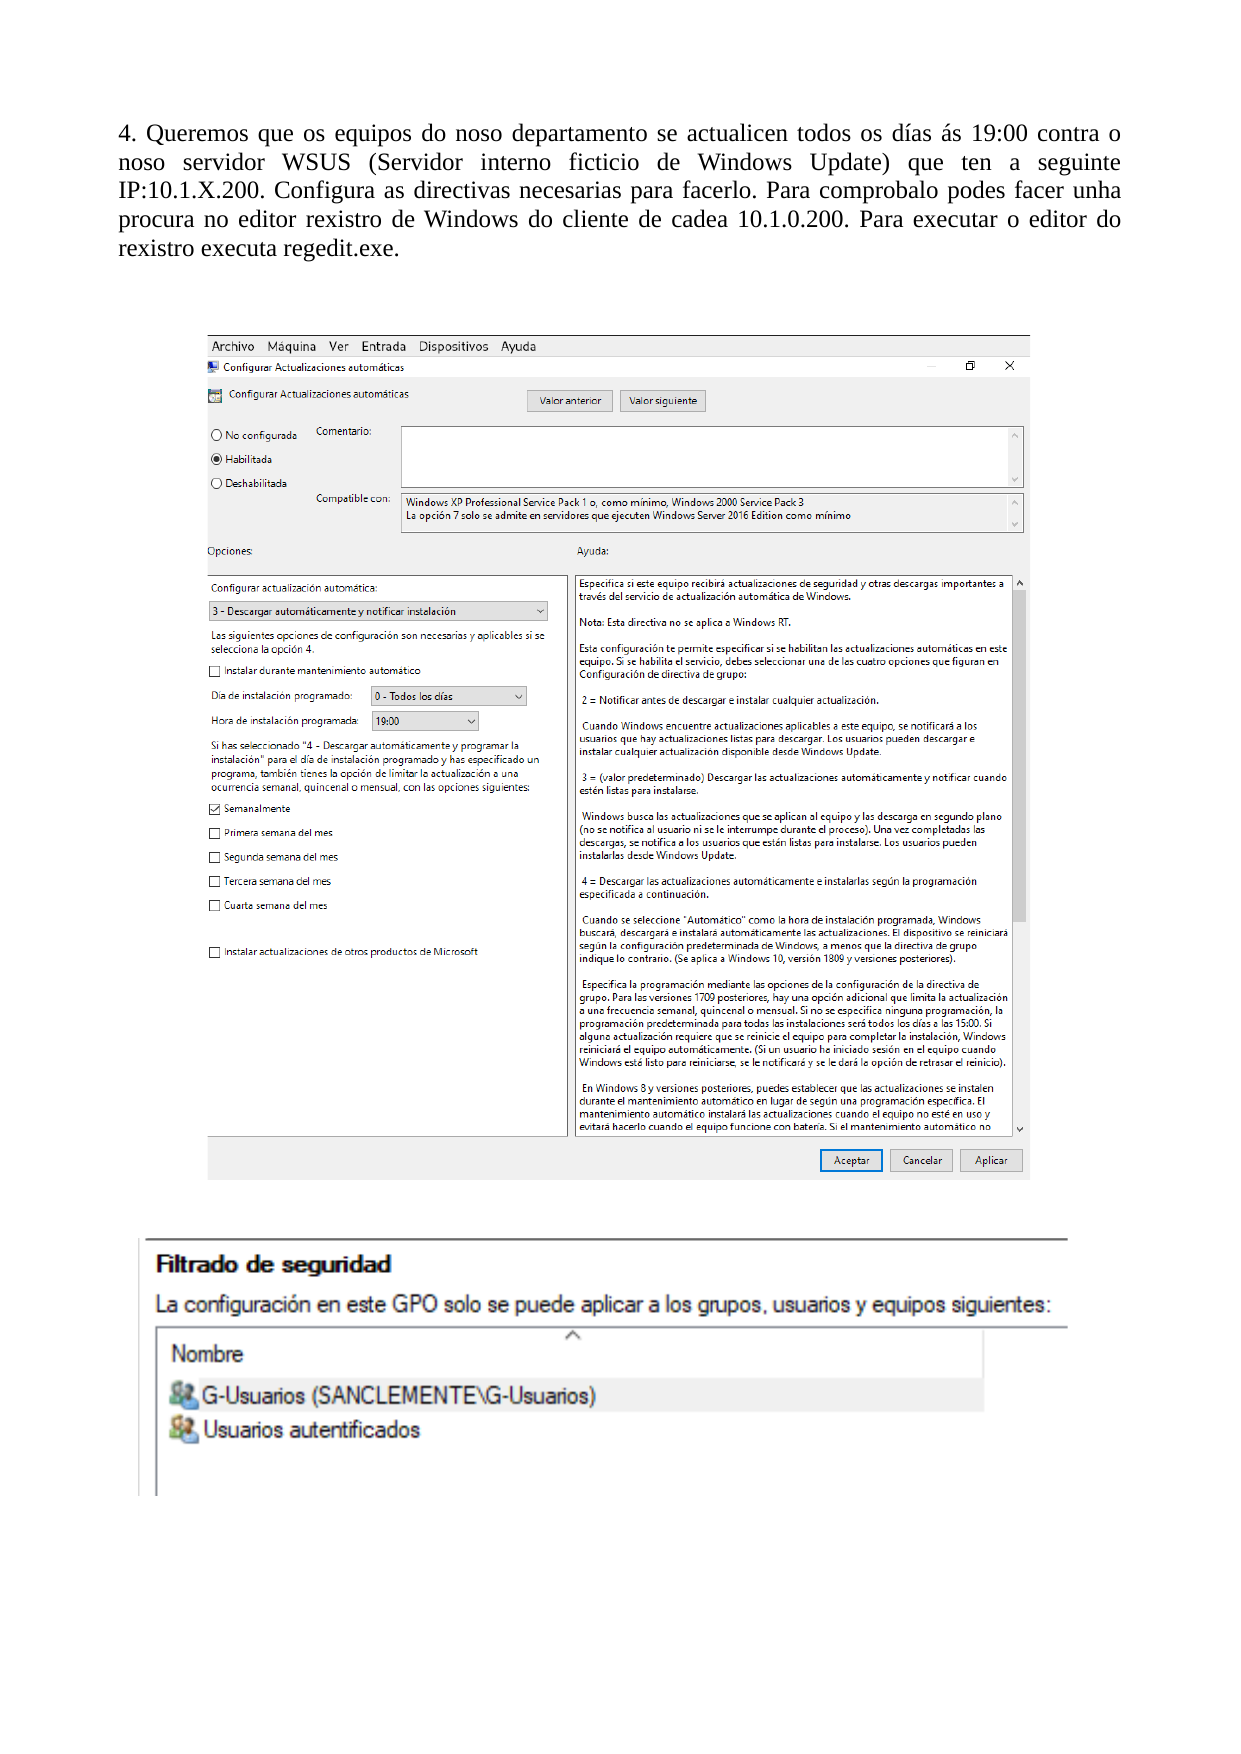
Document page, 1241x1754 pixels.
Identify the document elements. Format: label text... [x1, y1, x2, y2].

picture [138, 1238, 1068, 1496]
picture [207, 335, 1031, 1180]
text 4. Queremos que os equipos do noso departamento se actualicen todos os días ás 19:00 contra o noso servidor WSUS (Servidor interno ficticio de Windows Update) que ten a seguinte IP:10.1.X.200. Configura as directivas necesarias para facerlo. Para comprobalo podes facer unha procura no editor rexistro de Windows do cliente de cadea 10.1.0.200. Para executar o editor do rexistro executa regedit.exe. [118, 118, 1122, 262]
